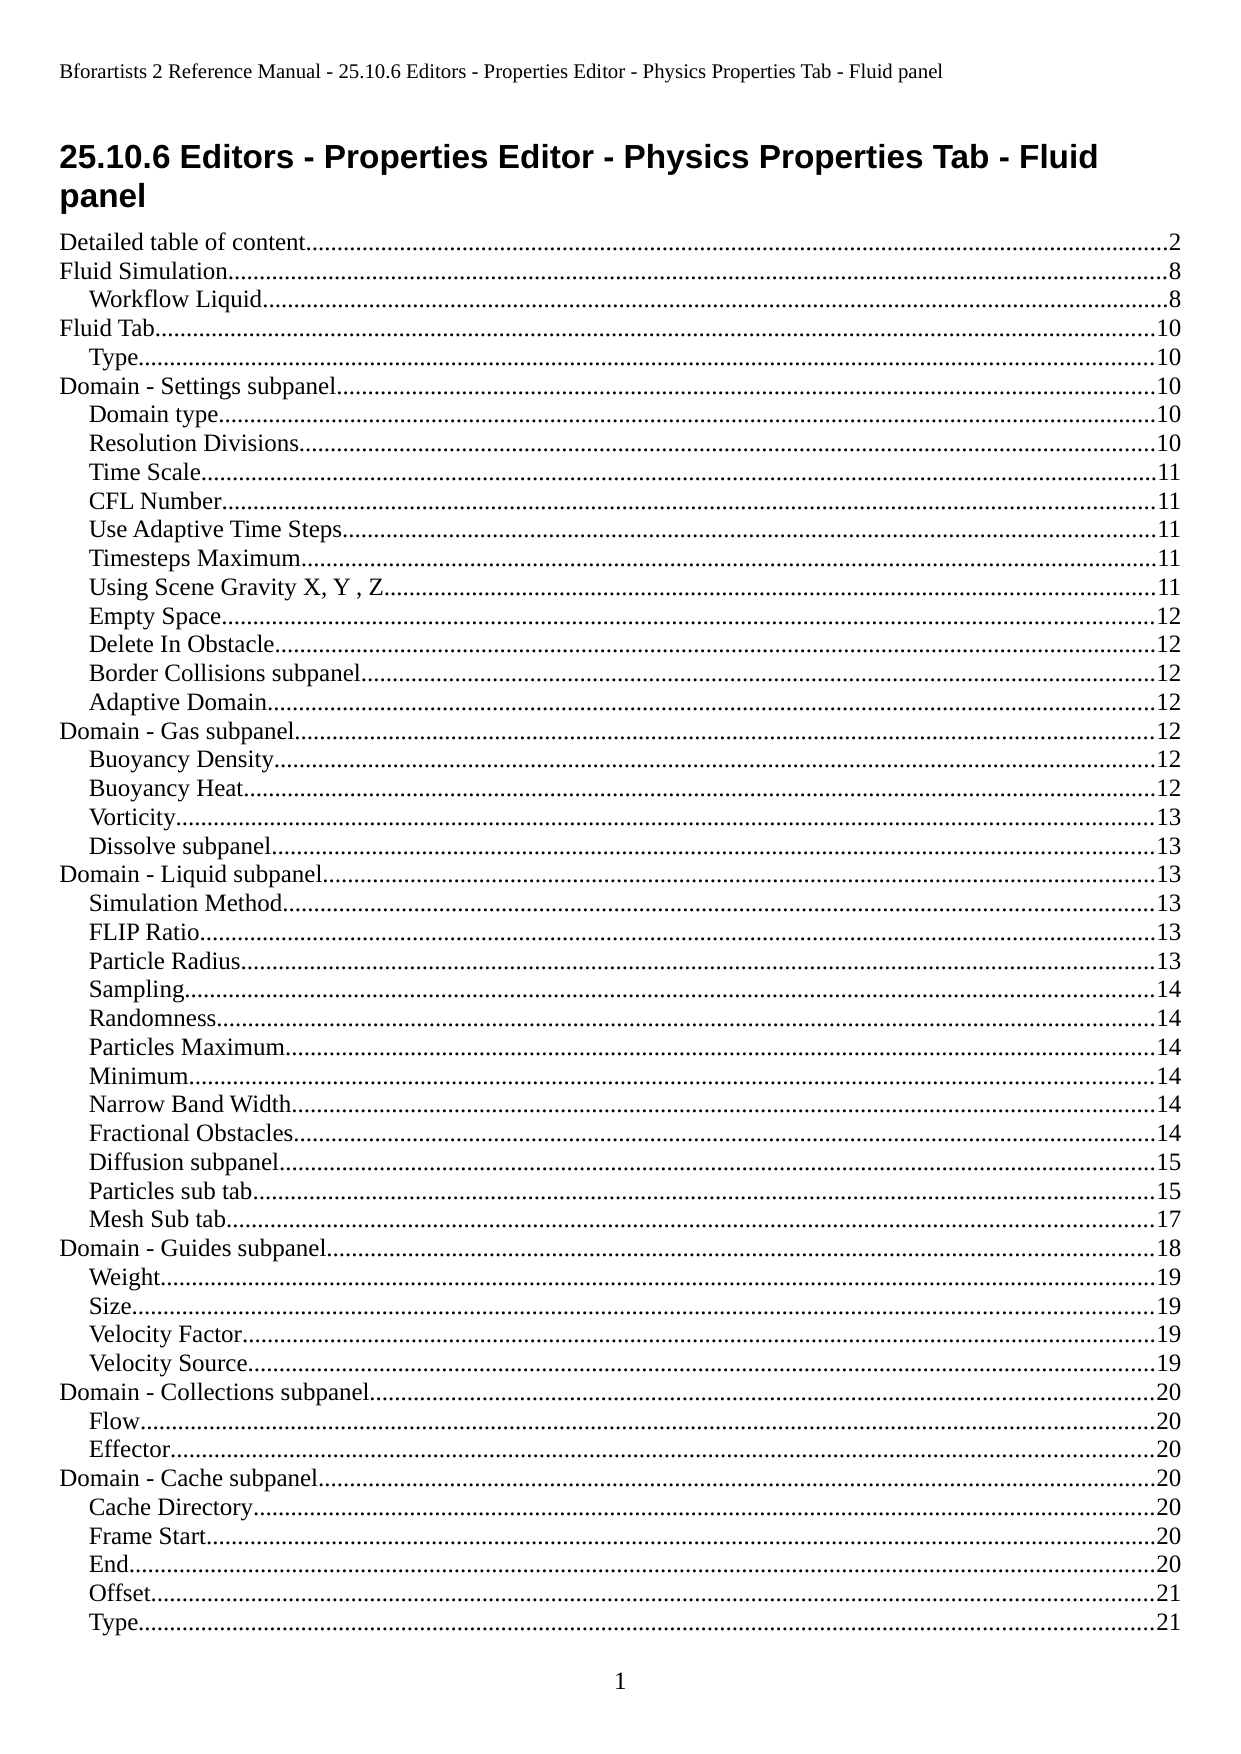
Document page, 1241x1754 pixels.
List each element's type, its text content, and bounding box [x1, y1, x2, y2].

text Type 10 [88, 342, 1181, 371]
text FLIP Ratio 13 [88, 917, 1181, 946]
text Buoyancy Heat 12 [88, 773, 1181, 802]
text Particles sub tab 15 [88, 1176, 1181, 1204]
text CFL Number 11 [88, 486, 1181, 514]
text Border Collisions subpanel 12 [88, 658, 1181, 687]
text Domain - Gas subpanel 12 [59, 716, 1181, 744]
text Effector 20 [88, 1434, 1181, 1463]
text Resolution Divisions 10 [88, 428, 1181, 457]
text Domain - Guides subpanel 18 [59, 1233, 1181, 1262]
text Type 21 [88, 1607, 1181, 1636]
text Velocity Source 19 [88, 1348, 1181, 1377]
text Adaptive Domain 12 [88, 687, 1181, 716]
text Minimum 14 [88, 1061, 1181, 1089]
text Domain - Liquid subpanel 13 [59, 859, 1181, 888]
text Domain - Collections subpanel 20 [59, 1377, 1181, 1406]
text Domain - Cache subpanel 20 [59, 1463, 1181, 1492]
text Particle Radius 13 [88, 946, 1181, 974]
text Empty Space 12 [88, 601, 1181, 629]
text Velocity Factor 19 [88, 1319, 1181, 1348]
text Diffusion subpanel 15 [88, 1147, 1181, 1176]
text End 20 [88, 1549, 1181, 1578]
text Delete In Obstacle 12 [88, 629, 1181, 658]
text Particles Maximum 14 [88, 1032, 1181, 1061]
text Cache Directory 20 [88, 1492, 1181, 1521]
text Use Adaptive Time Steps 11 [88, 514, 1181, 543]
text Simulation Method 13 [88, 888, 1181, 917]
text Weight 19 [88, 1262, 1181, 1291]
text Randomness 14 [88, 1003, 1181, 1032]
text Mesh Sub tab 17 [88, 1204, 1181, 1233]
text Timesteps Maximum 11 [88, 543, 1181, 572]
text Domain type 10 [88, 399, 1181, 428]
text Fluid Simulation 8 [59, 256, 1181, 284]
text Narrow Band Width 14 [88, 1089, 1181, 1118]
text Detailed table of content 2 [59, 227, 1181, 256]
text Fluid Tab 10 [59, 313, 1181, 342]
text Flow 20 [88, 1406, 1181, 1434]
text Dissolve subpanel 13 [88, 831, 1181, 859]
subtitle 25.10.6 Editors - Properties Editor - Physics Properties Tab - Fluid panel [59, 138, 1181, 214]
text Workflow Liquid 8 [88, 284, 1181, 313]
text Using Scene Gravity X, Y , Z 11 [88, 572, 1181, 601]
text Frame Start 20 [88, 1521, 1181, 1549]
text Time Scale 11 [88, 457, 1181, 486]
text Vorticity 13 [88, 802, 1181, 831]
text Offset 21 [88, 1578, 1181, 1607]
text Domain - Settings subpanel 10 [59, 371, 1181, 399]
text Fractional Obstacles 14 [88, 1118, 1181, 1147]
text Sampling 14 [88, 974, 1181, 1003]
text Size 19 [88, 1291, 1181, 1319]
text Buoyancy Density 12 [88, 744, 1181, 773]
